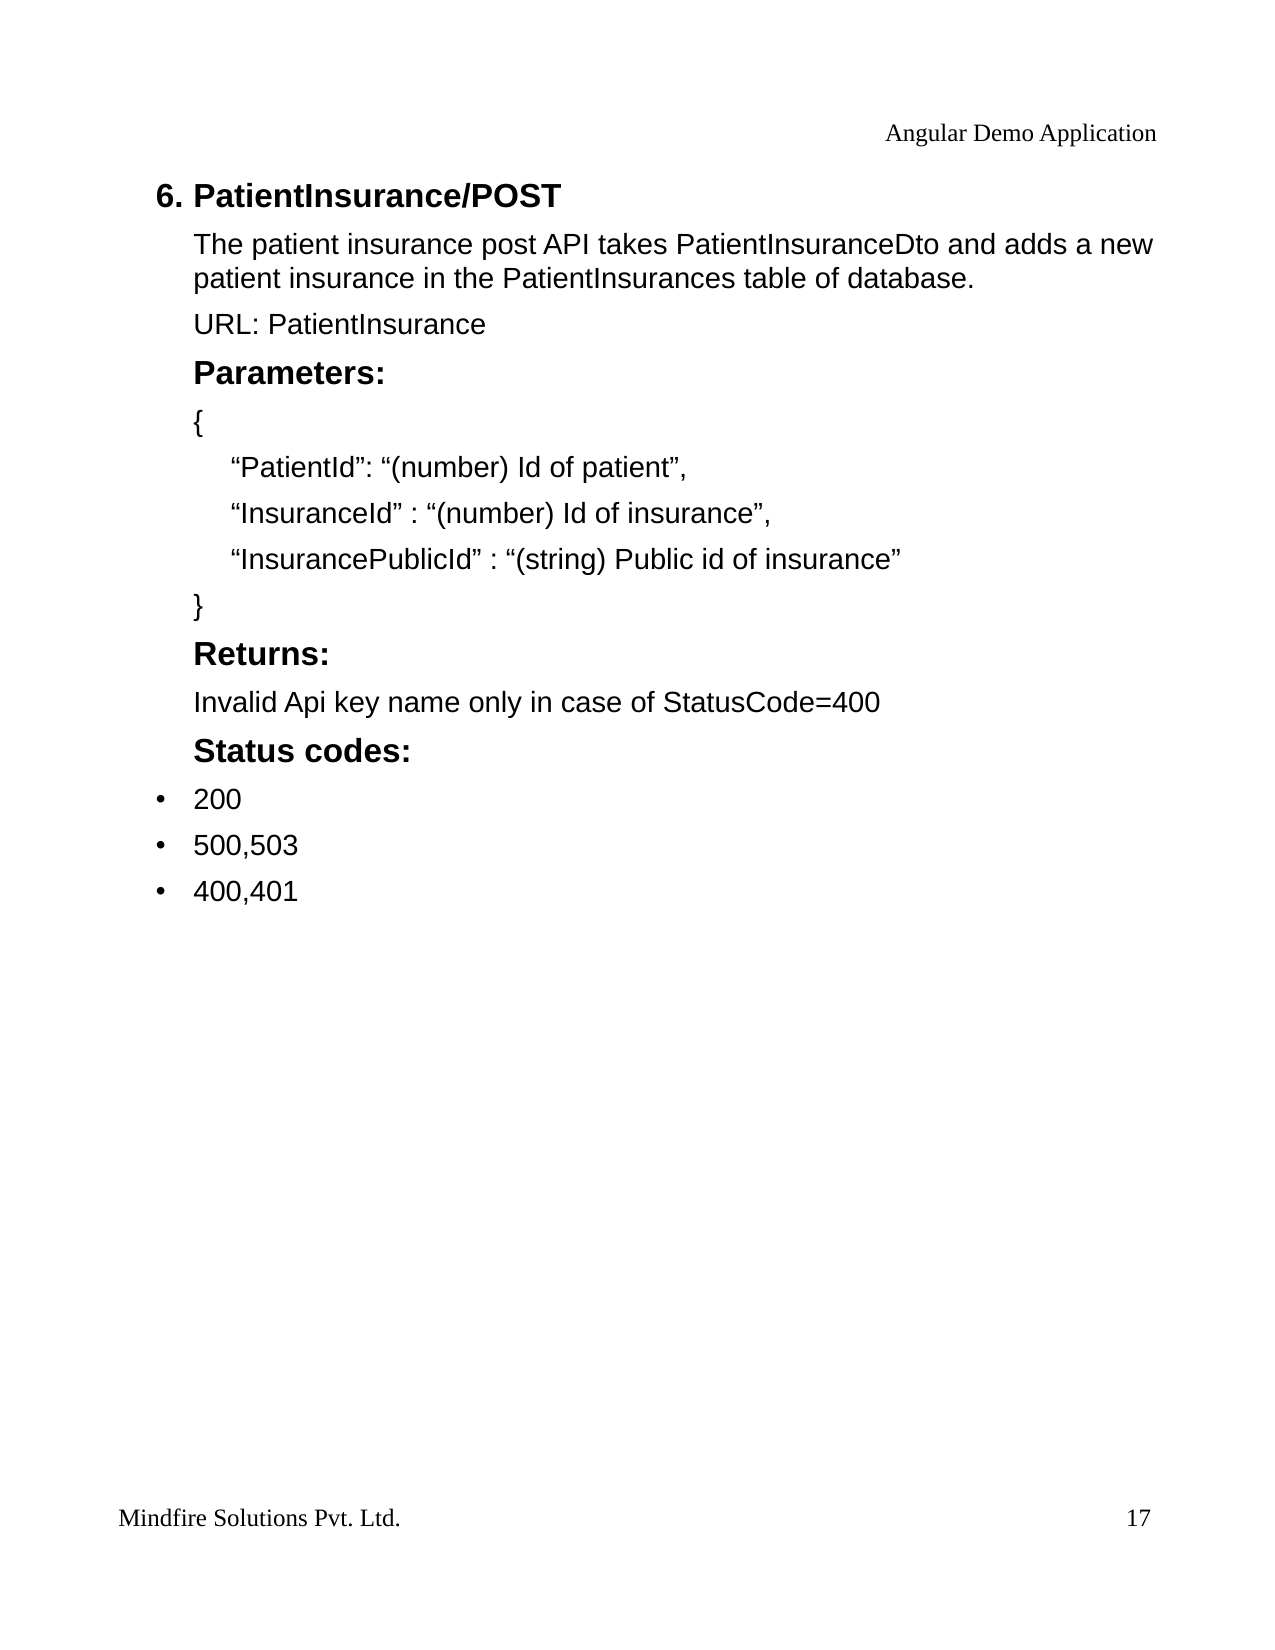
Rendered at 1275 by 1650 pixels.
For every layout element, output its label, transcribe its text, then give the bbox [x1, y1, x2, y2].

list Invalid Api key name only in case of StatusCode=400 [156, 685, 1157, 718]
list Status codes: [156, 731, 1157, 769]
list } [156, 588, 1157, 622]
list The patient insurance post API takes PatientInsuranceDto and adds a new patient insurance in the PatientInsurances table of database. [156, 227, 1157, 294]
list PatientInsurance/POST [156, 176, 1157, 215]
list 500,503 [156, 828, 1157, 862]
list “PatientId”: “(number) Id of patient”, [193, 450, 1157, 483]
list “InsurancePublicId” : “(string) Public id of insurance” [193, 542, 1157, 576]
list “InsuranceId” : “(number) Id of insurance”, [193, 496, 1157, 529]
list 400,401 [156, 874, 1157, 908]
list { [156, 404, 1157, 437]
list Parameters: [156, 353, 1157, 391]
list 200 [156, 782, 1157, 816]
list URL: PatientInsurance [156, 307, 1157, 340]
list Returns: [156, 634, 1157, 672]
